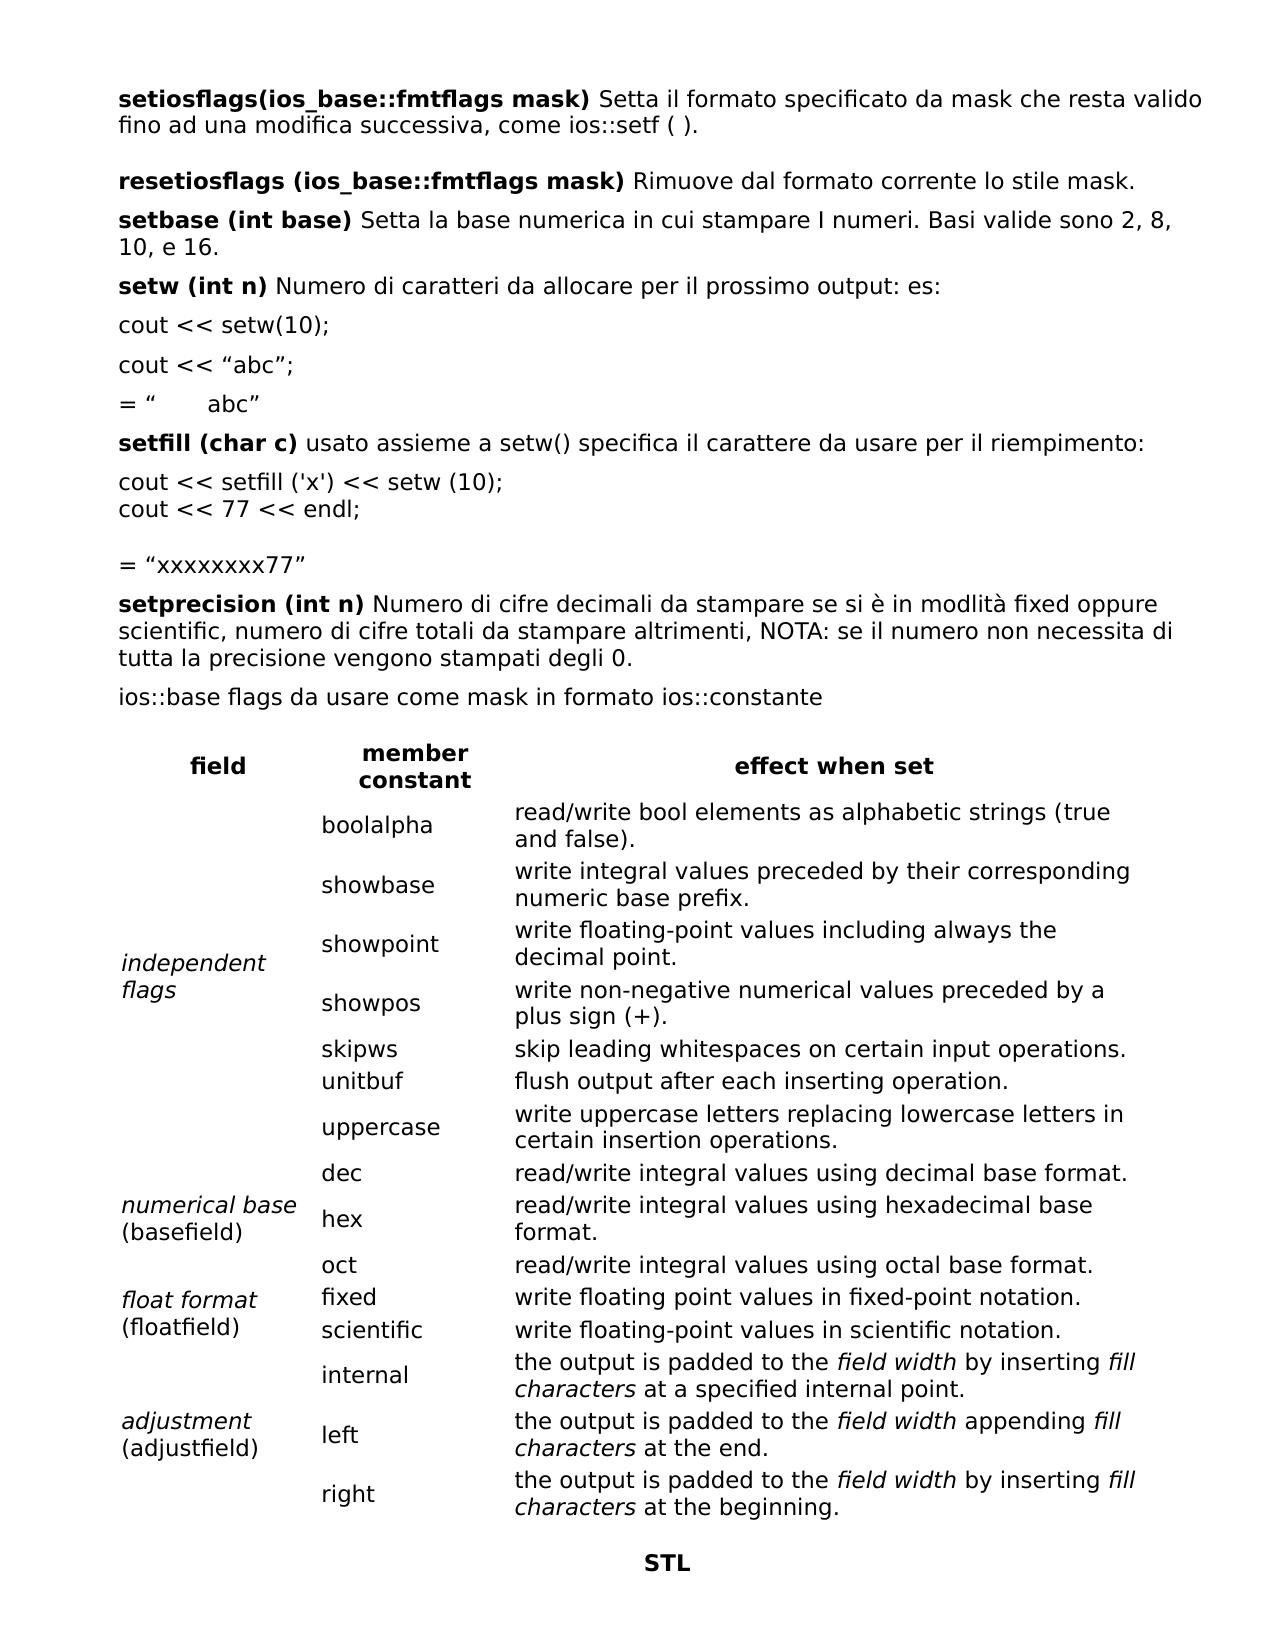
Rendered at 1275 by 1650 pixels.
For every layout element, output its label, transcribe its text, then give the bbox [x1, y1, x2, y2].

text cout << “abc”; [118, 352, 1216, 378]
text cout << 77 << endl; [118, 496, 1216, 523]
table_cell read/write bool elements as alphabetic strings (true and false). [511, 796, 1157, 856]
text setw (int n) Numero di caratteri da allocare per il prossimo output: es: [118, 273, 1216, 300]
table_cell fixed [318, 1281, 511, 1314]
table_cell write floating-point values including always the decimal point. [511, 915, 1157, 974]
text setbase (int base) Setta la base numerica in cui stampare I numeri. Basi valide sono 2, 8, 10, e 16. [118, 208, 1216, 261]
table_cell skip leading whitespaces on certain input operations. [511, 1033, 1157, 1066]
table_cell unitbuf [318, 1066, 511, 1098]
table_cell write non-negative numerical values preceded by a plus sign (+). [511, 974, 1157, 1033]
table_cell read/write integral values using octal base format. [511, 1249, 1157, 1281]
table_cell showpoint [318, 915, 511, 974]
table_cell skipws [318, 1033, 511, 1066]
table_cell showpos [318, 974, 511, 1033]
table_cell write floating-point values in scientific notation. [511, 1314, 1157, 1346]
table_cell adjustment (adjustfield) [118, 1346, 318, 1524]
table_cell left [318, 1406, 511, 1465]
table_cell the output is padded to the field width by inserting fill characters at the beginning. [511, 1465, 1157, 1524]
table_cell internal [318, 1346, 511, 1406]
table_header effect when set [511, 737, 1157, 796]
table_cell oct [318, 1249, 511, 1281]
table_header member constant [318, 737, 511, 796]
table_cell uppercase [318, 1098, 511, 1157]
text STL [118, 1551, 1216, 1577]
table_cell flush output after each inserting operation. [511, 1066, 1157, 1098]
table_cell the output is padded to the field width by inserting fill characters at a specified internal point. [511, 1346, 1157, 1406]
text setprecision (int n) Numero di cifre decimali da stampare se si è in modlità fixed oppure scientific, numero di cifre totali da stampare altrimenti, NOTA: se il numero non necessita di tutta la precisione vengono stampati degli 0. [118, 591, 1216, 671]
table_cell scientific [318, 1314, 511, 1346]
text setfill (char c) usato assieme a setw() specifica il carattere da usare per il riempimento: [118, 430, 1216, 457]
text setiosflags(ios_base::fmtflags mask) Setta il formato specificato da mask che resta valido fino ad una modifica successiva, come ios::setf ( ). [118, 86, 1216, 139]
table_cell hex [318, 1190, 511, 1249]
table_cell the output is padded to the field width appending fill characters at the end. [511, 1406, 1157, 1465]
table_cell float format (floatfield) [118, 1281, 318, 1346]
table_cell numerical base (basefield) [118, 1157, 318, 1281]
table_cell read/write integral values using decimal base format. [511, 1157, 1157, 1190]
table_cell read/write integral values using hexadecimal base format. [511, 1190, 1157, 1249]
table_cell dec [318, 1157, 511, 1190]
table_cell write floating point values in fixed-point notation. [511, 1281, 1157, 1314]
text = “xxxxxxxx77” [118, 552, 1216, 579]
text resetiosflags (ios_base::fmtflags mask) Rimuove dal formato corrente lo stile mask. [118, 168, 1216, 195]
table_cell right [318, 1465, 511, 1524]
table_cell write uppercase letters replacing lowercase letters in certain insertion operations. [511, 1098, 1157, 1157]
table_cell boolalpha [318, 796, 511, 856]
text cout << setfill ('x') << setw (10); [118, 469, 1216, 496]
table_cell independent flags [118, 796, 318, 1157]
text ios::base flags da usare come mask in formato ios::constante [118, 684, 1216, 711]
table_cell write integral values preceded by their corresponding numeric base prefix. [511, 856, 1157, 915]
table_header field [118, 737, 318, 796]
table_cell showbase [318, 856, 511, 915]
text = “ abc” [118, 391, 1216, 418]
text cout << setw(10); [118, 313, 1216, 339]
